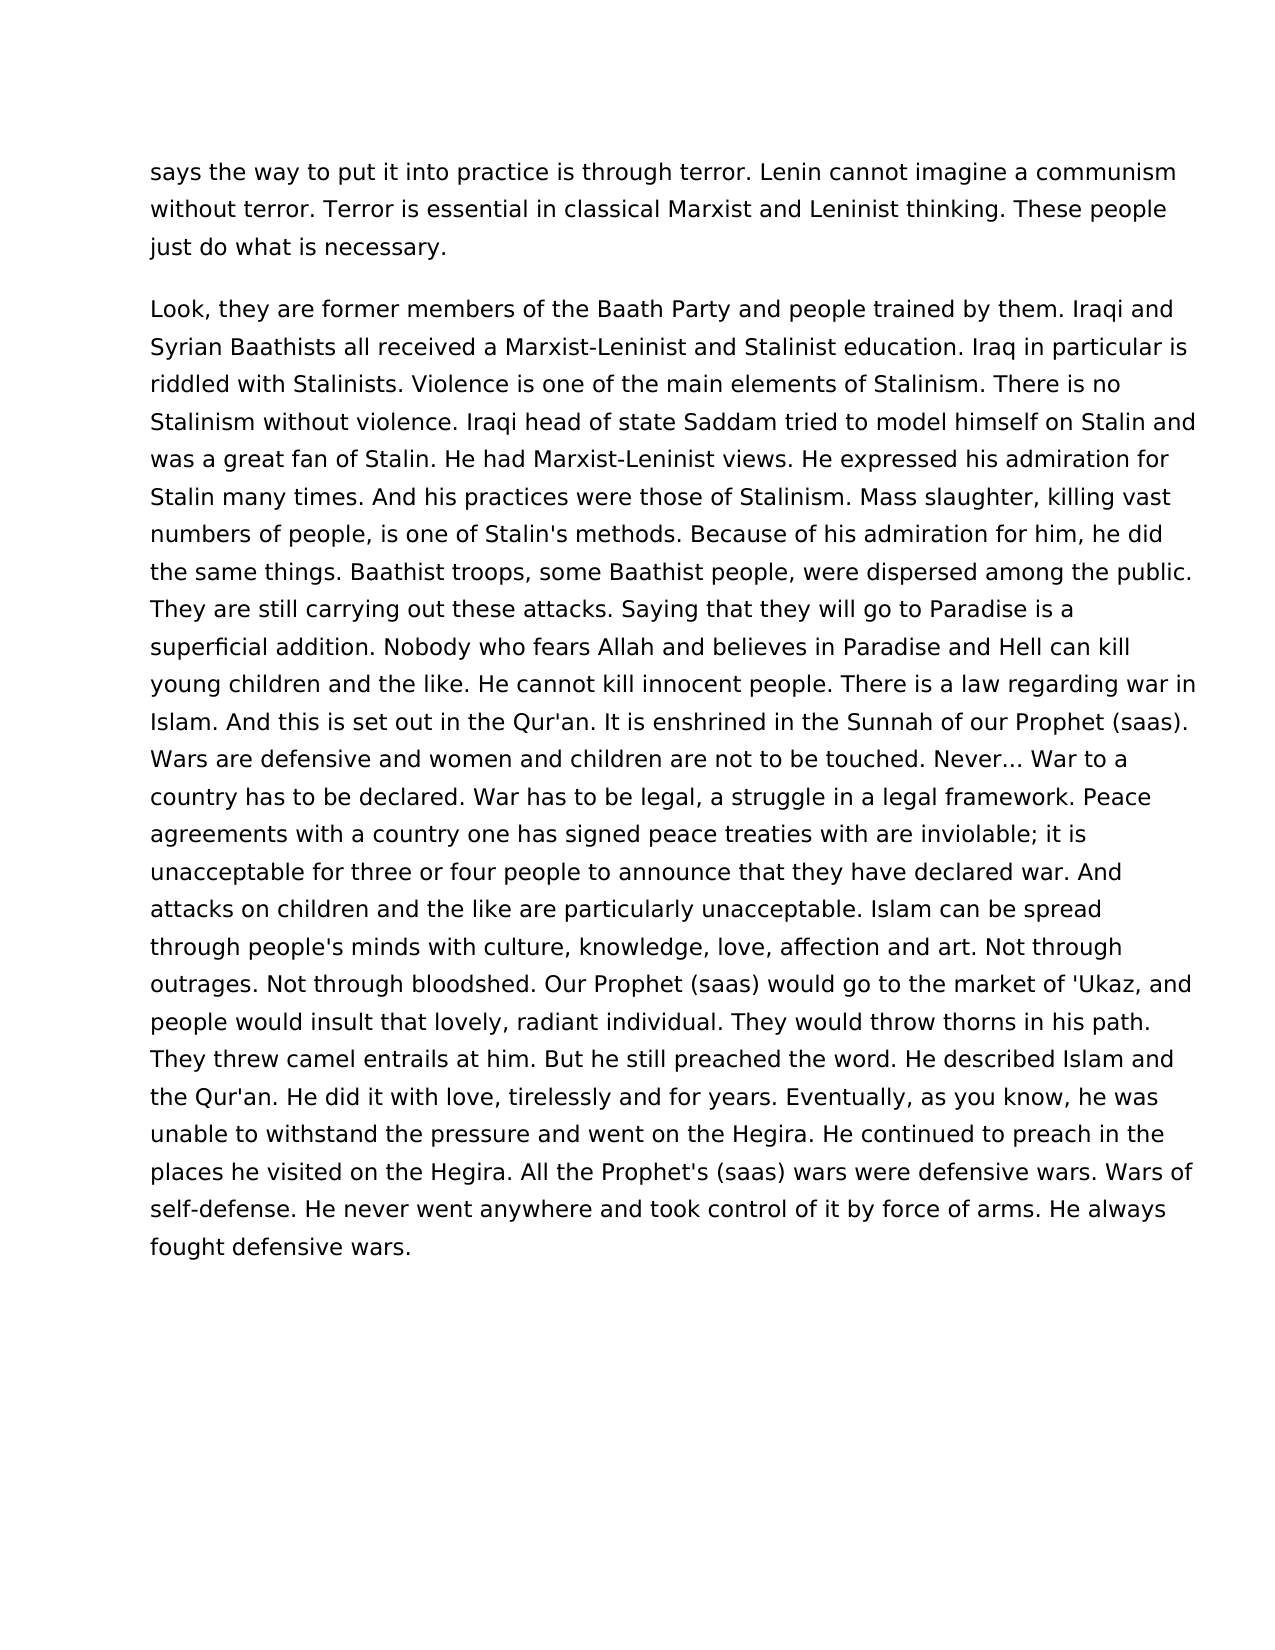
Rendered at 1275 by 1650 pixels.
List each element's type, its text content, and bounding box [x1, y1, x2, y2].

text says the way to put it into practice is through terror. Lenin cannot imagine a communism without terror. Terror is essential in classical Marxist and Leninist thinking. These people just do what is necessary. [150, 150, 1200, 262]
text Look, they are former members of the Baath Party and people trained by them. Iraqi and Syrian Baathists all received a Marxist-Leninist and Stalinist education. Iraq in particular is riddled with Stalinists. Violence is one of the main elements of Stalinism. There is no Stalinism without violence. Iraqi head of state Saddam tried to model himself on Stalin and was a great fan of Stalin. He had Marxist-Leninist views. He expressed his admiration for Stalin many times. And his practices were those of Stalinism. Mass slaughter, killing vast numbers of people, is one of Stalin's methods. Because of his admiration for him, he did the same things. Baathist troops, some Baathist people, were dispersed among the public. They are still carrying out these attacks. Saying that they will go to Paradise is a superficial addition. Nobody who fears Allah and believes in Paradise and Hell can kill young children and the like. He cannot kill innocent people. There is a law regarding war in Islam. And this is set out in the Qur'an. It is enshrined in the Sunnah of our Prophet (saas). Wars are defensive and women and children are not to be touched. Never... War to a country has to be declared. War has to be legal, a struggle in a legal framework. Peace agreements with a country one has signed peace treaties with are inviolable; it is unacceptable for three or four people to announce that they have declared war. And attacks on children and the like are particularly unacceptable. Islam can be spread through people's minds with culture, knowledge, love, affection and art. Not through outrages. Not through bloodshed. Our Prophet (saas) would go to the market of 'Ukaz, and people would insult that lovely, radiant individual. They would throw thorns in his path. They threw camel entrails at him. But he still preached the word. He described Islam and the Qur'an. He did it with love, tirelessly and for years. Eventually, as you know, he was unable to withstand the pressure and went on the Hegira. He continued to preach in the places he visited on the Hegira. All the Prophet's (saas) wars were defensive wars. Wars of self-defense. He never went anywhere and took control of it by force of arms. He always fought defensive wars. [150, 287, 1200, 1262]
